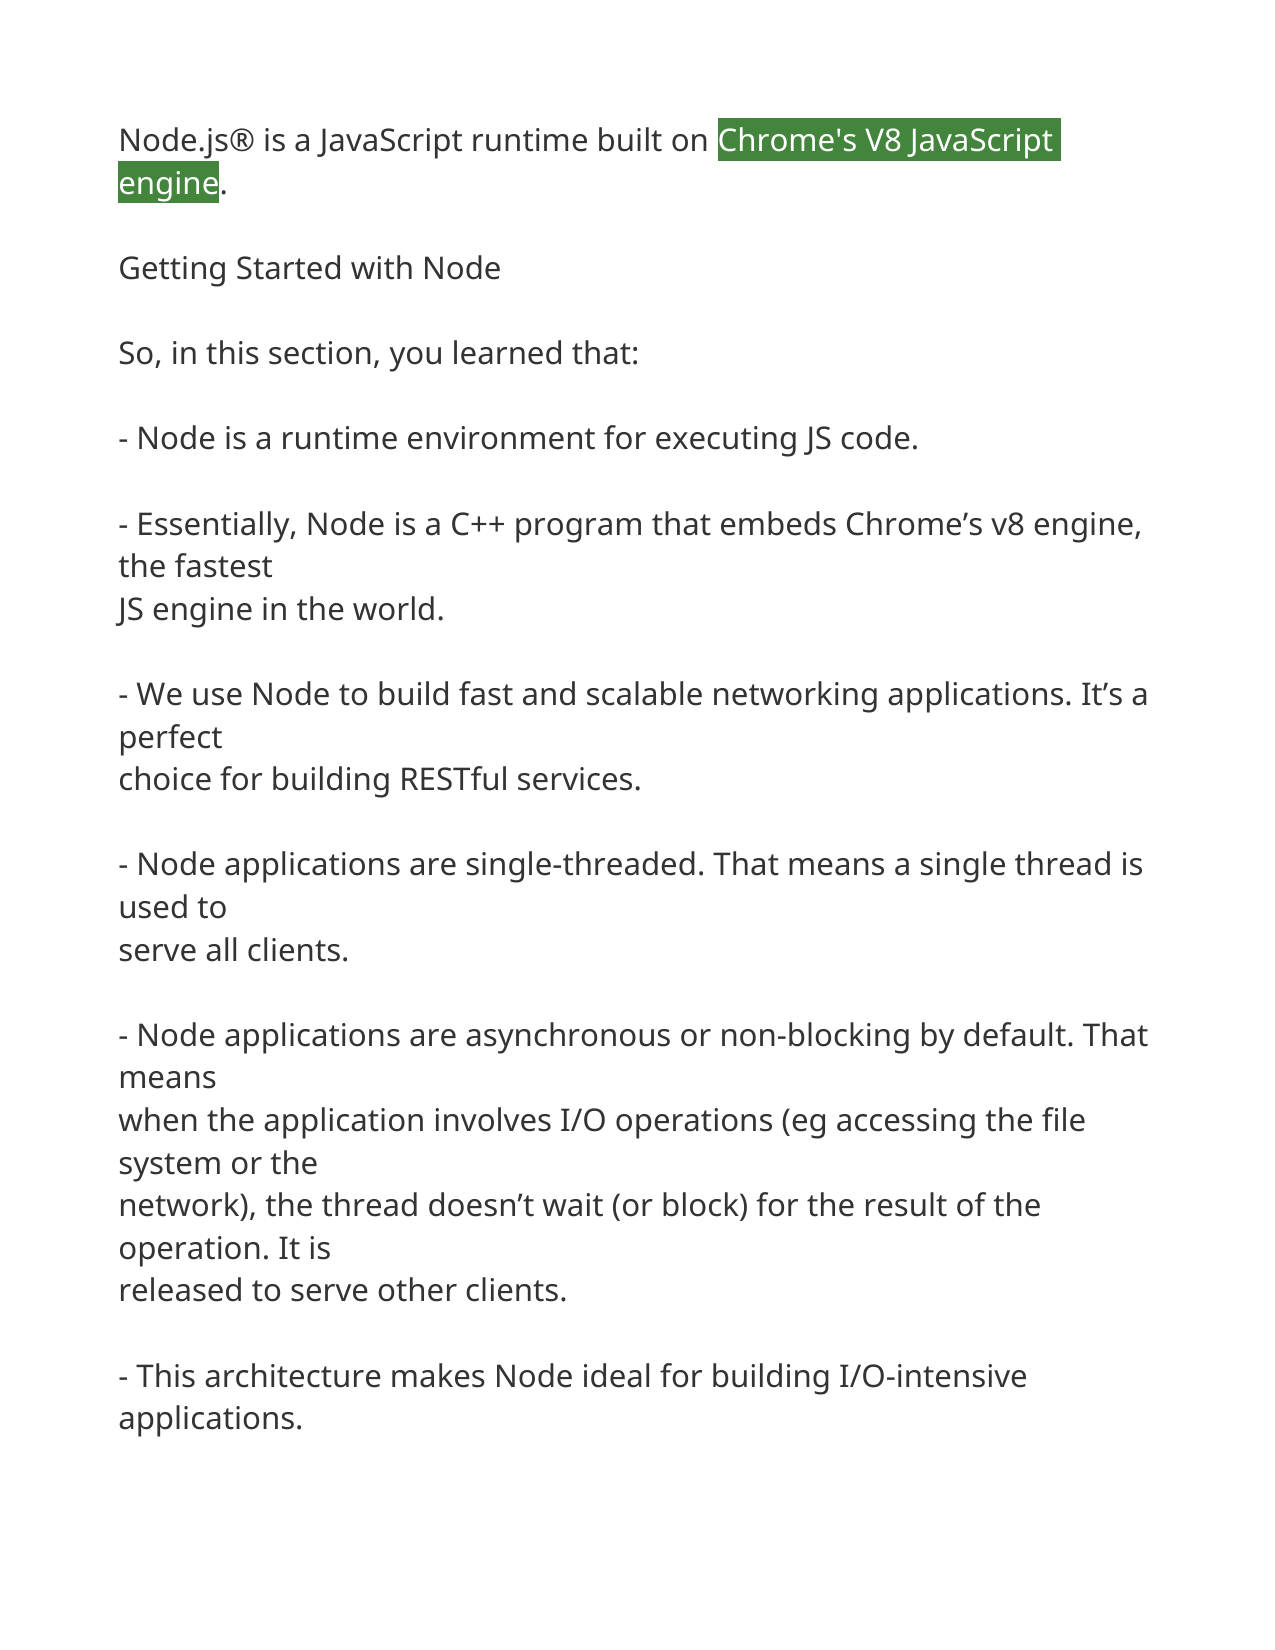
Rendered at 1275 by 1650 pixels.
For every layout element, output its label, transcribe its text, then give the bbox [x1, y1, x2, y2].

text JS engine in the world. [118, 587, 1157, 629]
text - Node applications are single-threaded. That means a single thread is used to [118, 842, 1157, 928]
text - Essentially, Node is a C++ program that embeds Chrome’s v8 engine, the fastest [118, 502, 1157, 587]
text serve all clients. [118, 928, 1157, 970]
text - Node applications are asynchronous or non-blocking by default. That means [118, 1013, 1157, 1098]
text So, in this section, you learned that: [118, 331, 1157, 374]
text Node.js® is a JavaScript runtime built on Chrome's V8 JavaScript engine. [118, 118, 1157, 203]
text - We use Node to build fast and scalable networking applications. It’s a perfect [118, 672, 1157, 757]
text network), the thread doesn’t wait (or block) for the result of the operation. It is [118, 1183, 1157, 1268]
text Getting Started with Node [118, 246, 1157, 288]
text when the application involves I/O operations (eg accessing the file system or the [118, 1098, 1157, 1183]
text - Node is a runtime environment for executing JS code. [118, 416, 1157, 459]
text choice for building RESTful services. [118, 757, 1157, 800]
text - This architecture makes Node ideal for building I/O-intensive applications. [118, 1354, 1157, 1439]
text released to serve other clients. [118, 1268, 1157, 1311]
